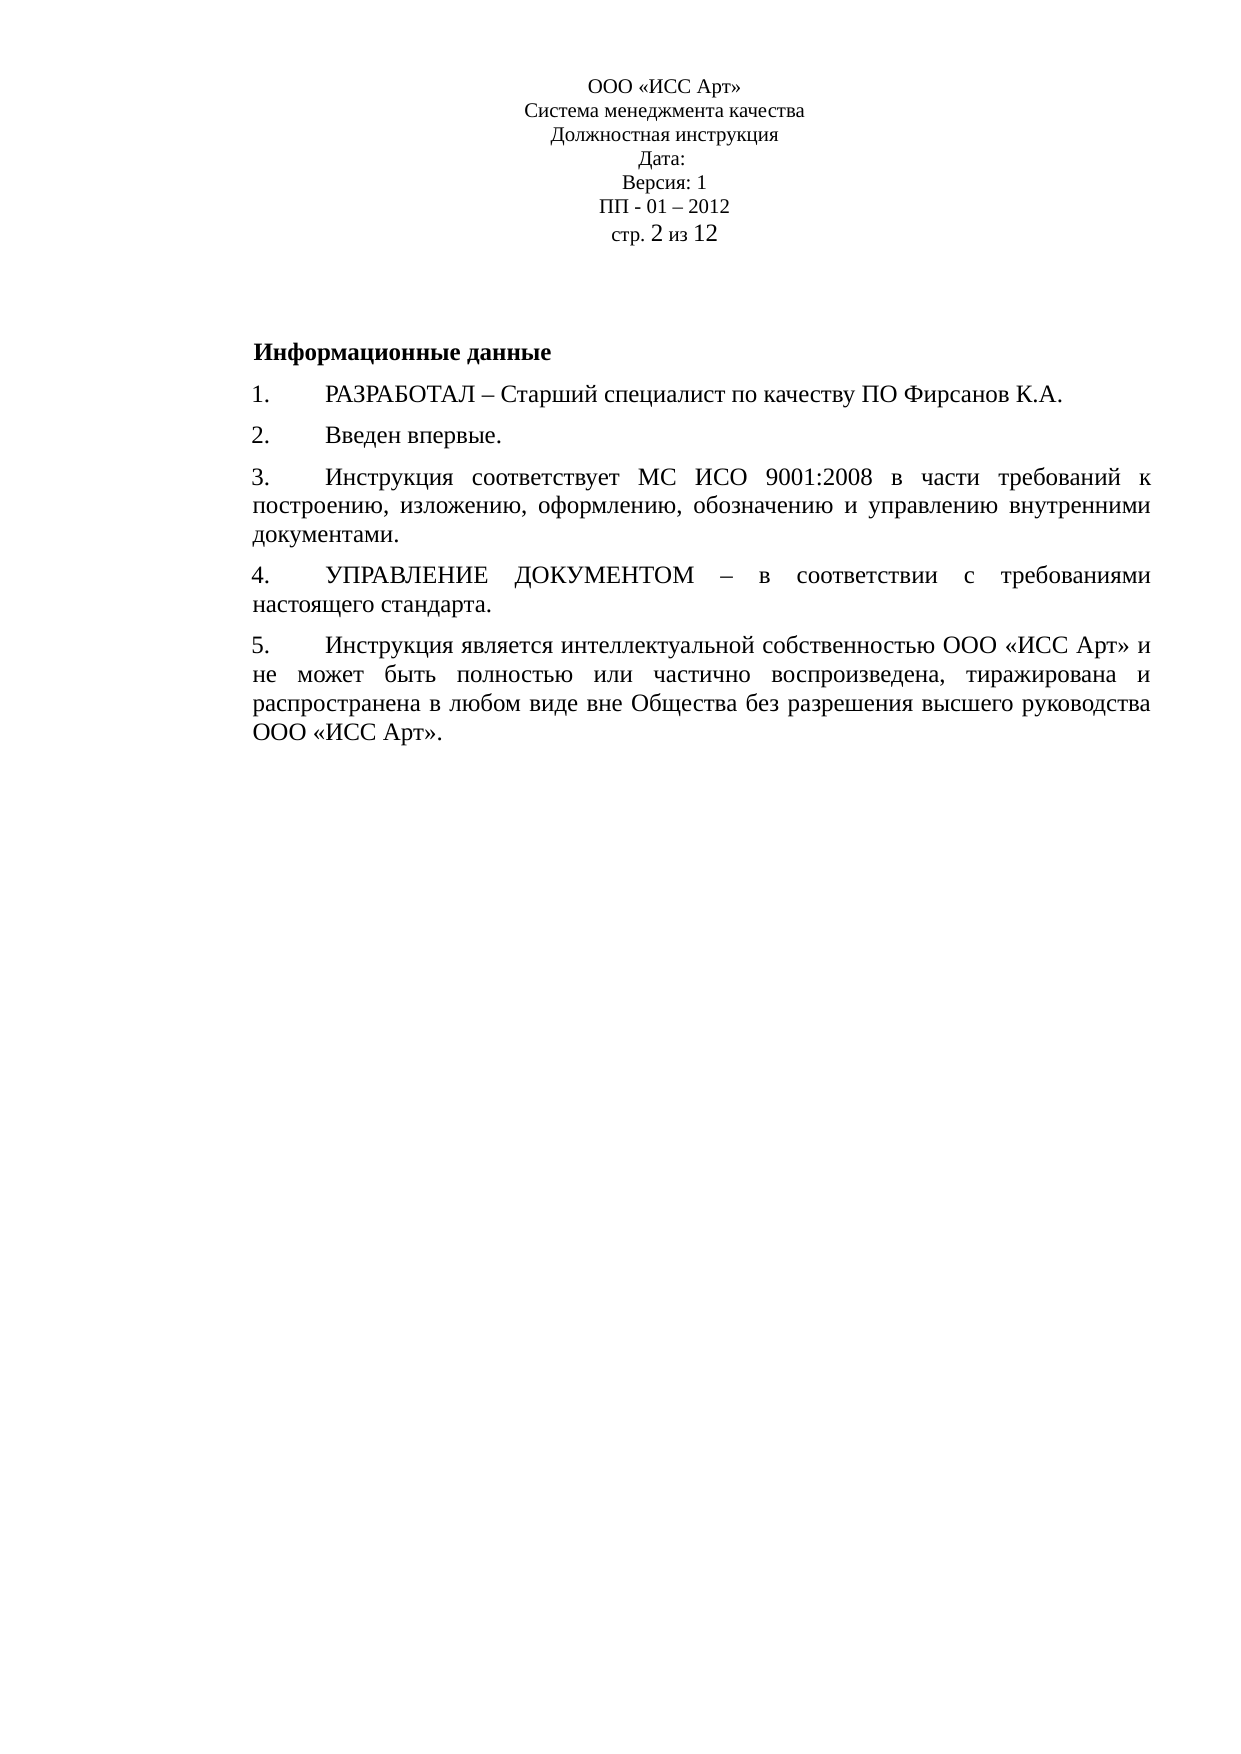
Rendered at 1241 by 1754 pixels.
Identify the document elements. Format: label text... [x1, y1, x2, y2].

list Инструкция соответствует МС ИСО 9001:2008 в части требований к построению, изложению, оформлению, обозначению и управлению внутренними документами. [251, 462, 1152, 548]
list УПРАВЛЕНИЕ ДОКУМЕНТОМ – в соответствии с требованиями настоящего стандарта. [251, 561, 1152, 618]
list Введен впервые. [251, 421, 1152, 449]
text Информационные данные [158, 333, 1152, 367]
list Инструкция является интеллектуальной собственностью ООО «ИСС Арт» и не может быть полностью или частично воспроизведена, тиражирована и распространена в любом виде вне Общества без разрешения высшего руководства ООО «ИСС Арт». [251, 631, 1152, 746]
list РАЗРАБОТАЛ – Старший специалист по качеству ПО Фирсанов К.А. [251, 379, 1152, 408]
